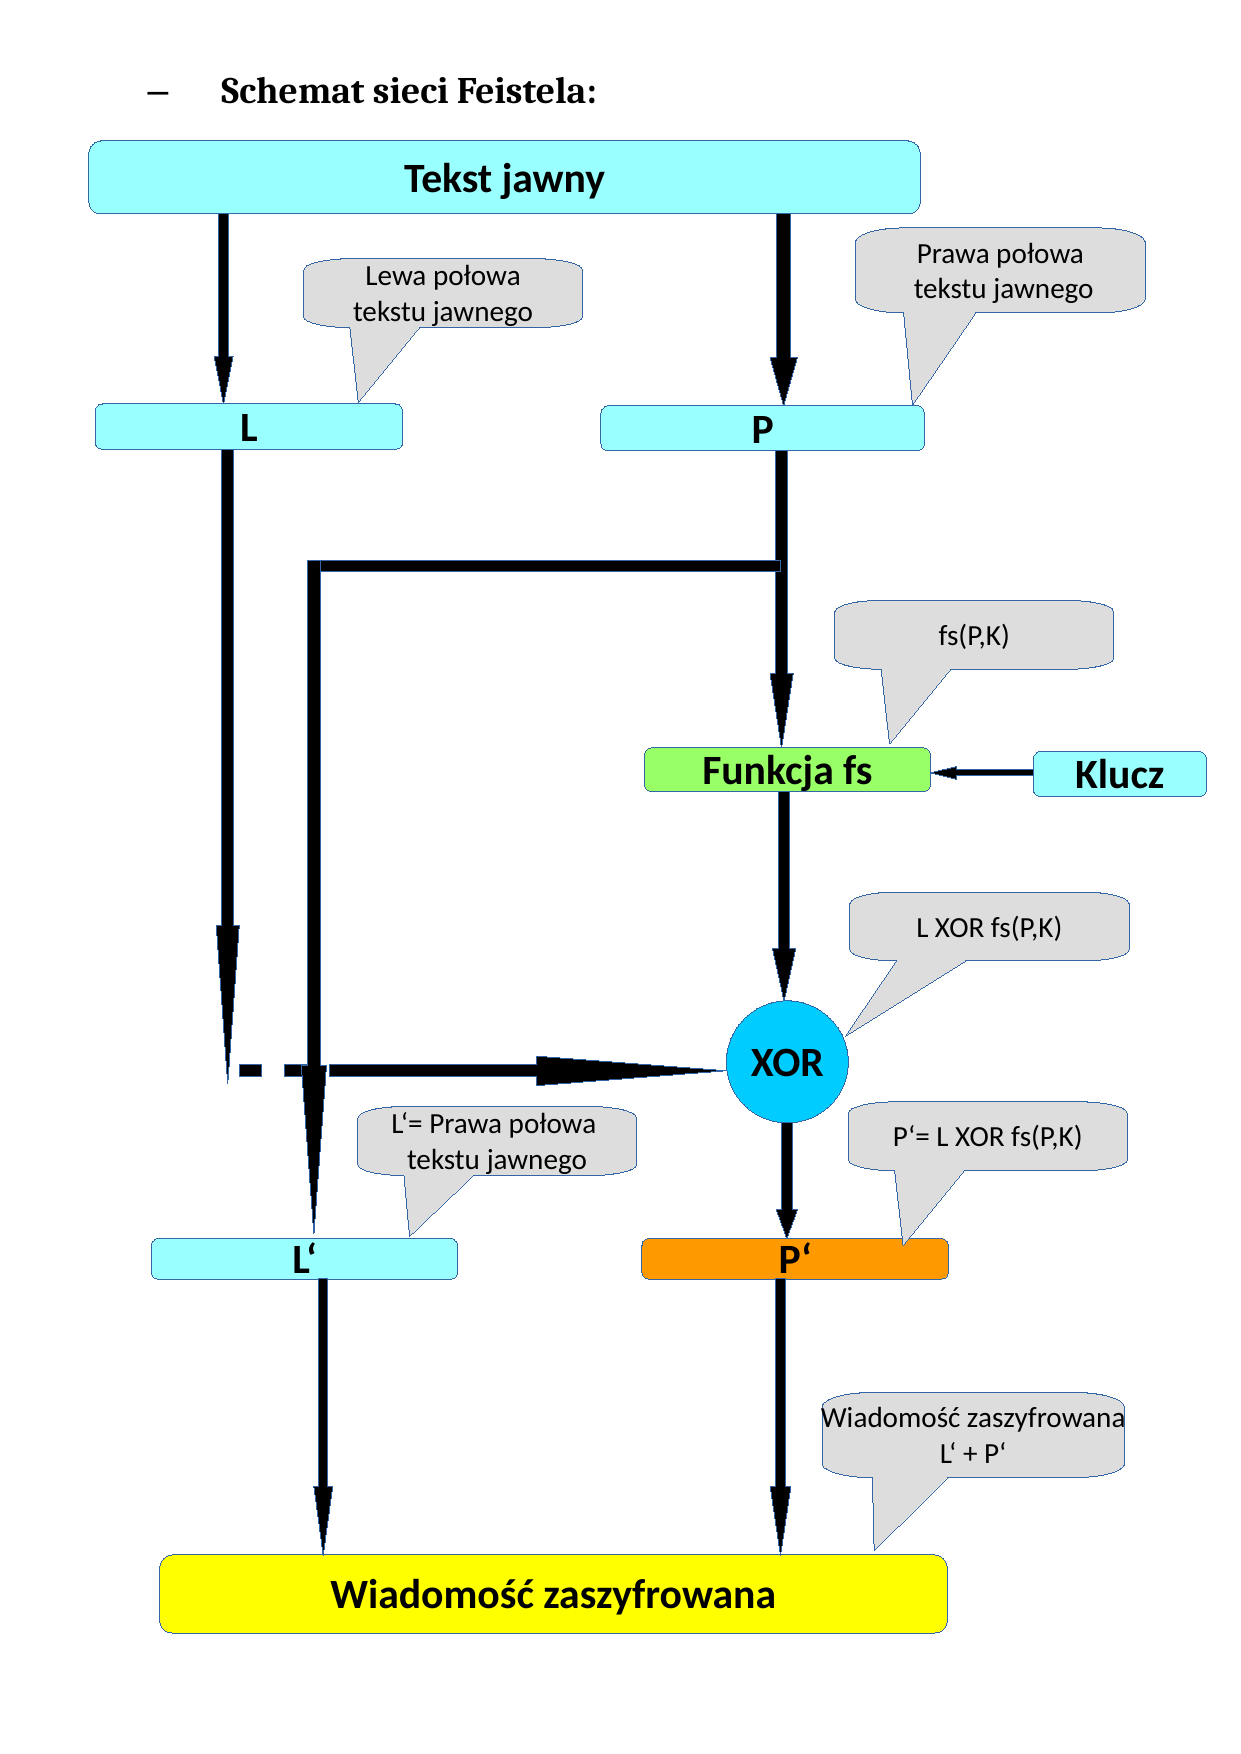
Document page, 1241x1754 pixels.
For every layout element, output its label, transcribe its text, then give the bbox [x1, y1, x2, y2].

subtitle Schemat sieci Feistela: [147, 70, 1101, 113]
